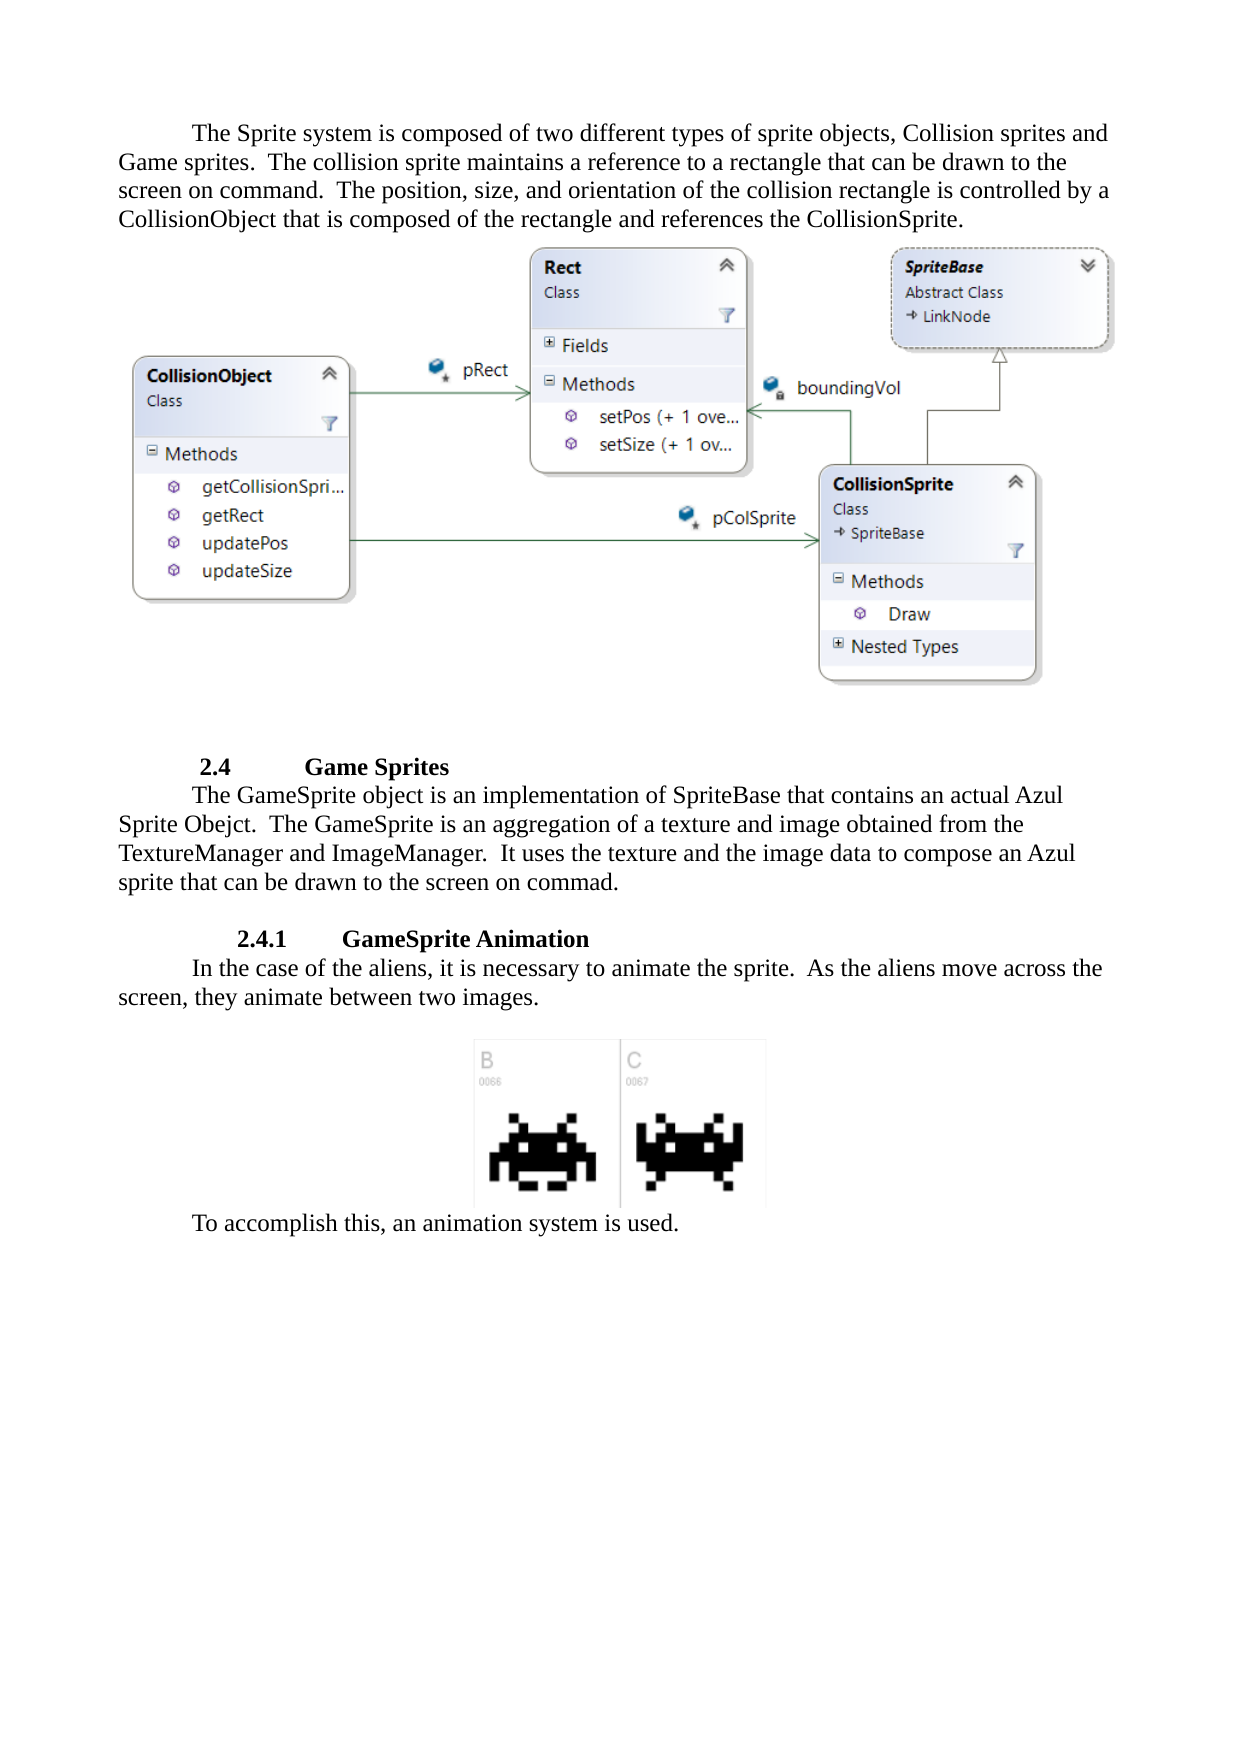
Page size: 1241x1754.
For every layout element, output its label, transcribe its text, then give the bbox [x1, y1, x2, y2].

text To accomplish this, an animation system is used. [118, 1192, 1122, 1237]
list GameSprite Animation [231, 924, 1122, 953]
list Game Sprites [193, 752, 1122, 780]
picture [118, 233, 1122, 694]
text The GameSprite object is an implementation of SpriteBase that contains an actual Azul Sprite Obejct. The GameSprite is an aggregation of a texture and image obtained from the TextureManager and ImageManager. It uses the texture and the image data to compose an Azul sprite that can be drawn to the screen on commad. [118, 780, 1122, 895]
text In the case of the aliens, it is necessary to animate the sprite. As the aliens move across the screen, they animate between two images. [118, 953, 1122, 1010]
text The Sprite system is composed of two different types of sprite objects, Collision sprites and Game sprites. The collision sprite maintains a reference to a rectangle that can be drawn to the screen on command. The position, size, and orientation of the collision rectangle is controlled by a CollisionObject that is composed of the rectangle and references the CollisionSprite. [118, 118, 1122, 233]
picture [473, 1039, 767, 1208]
